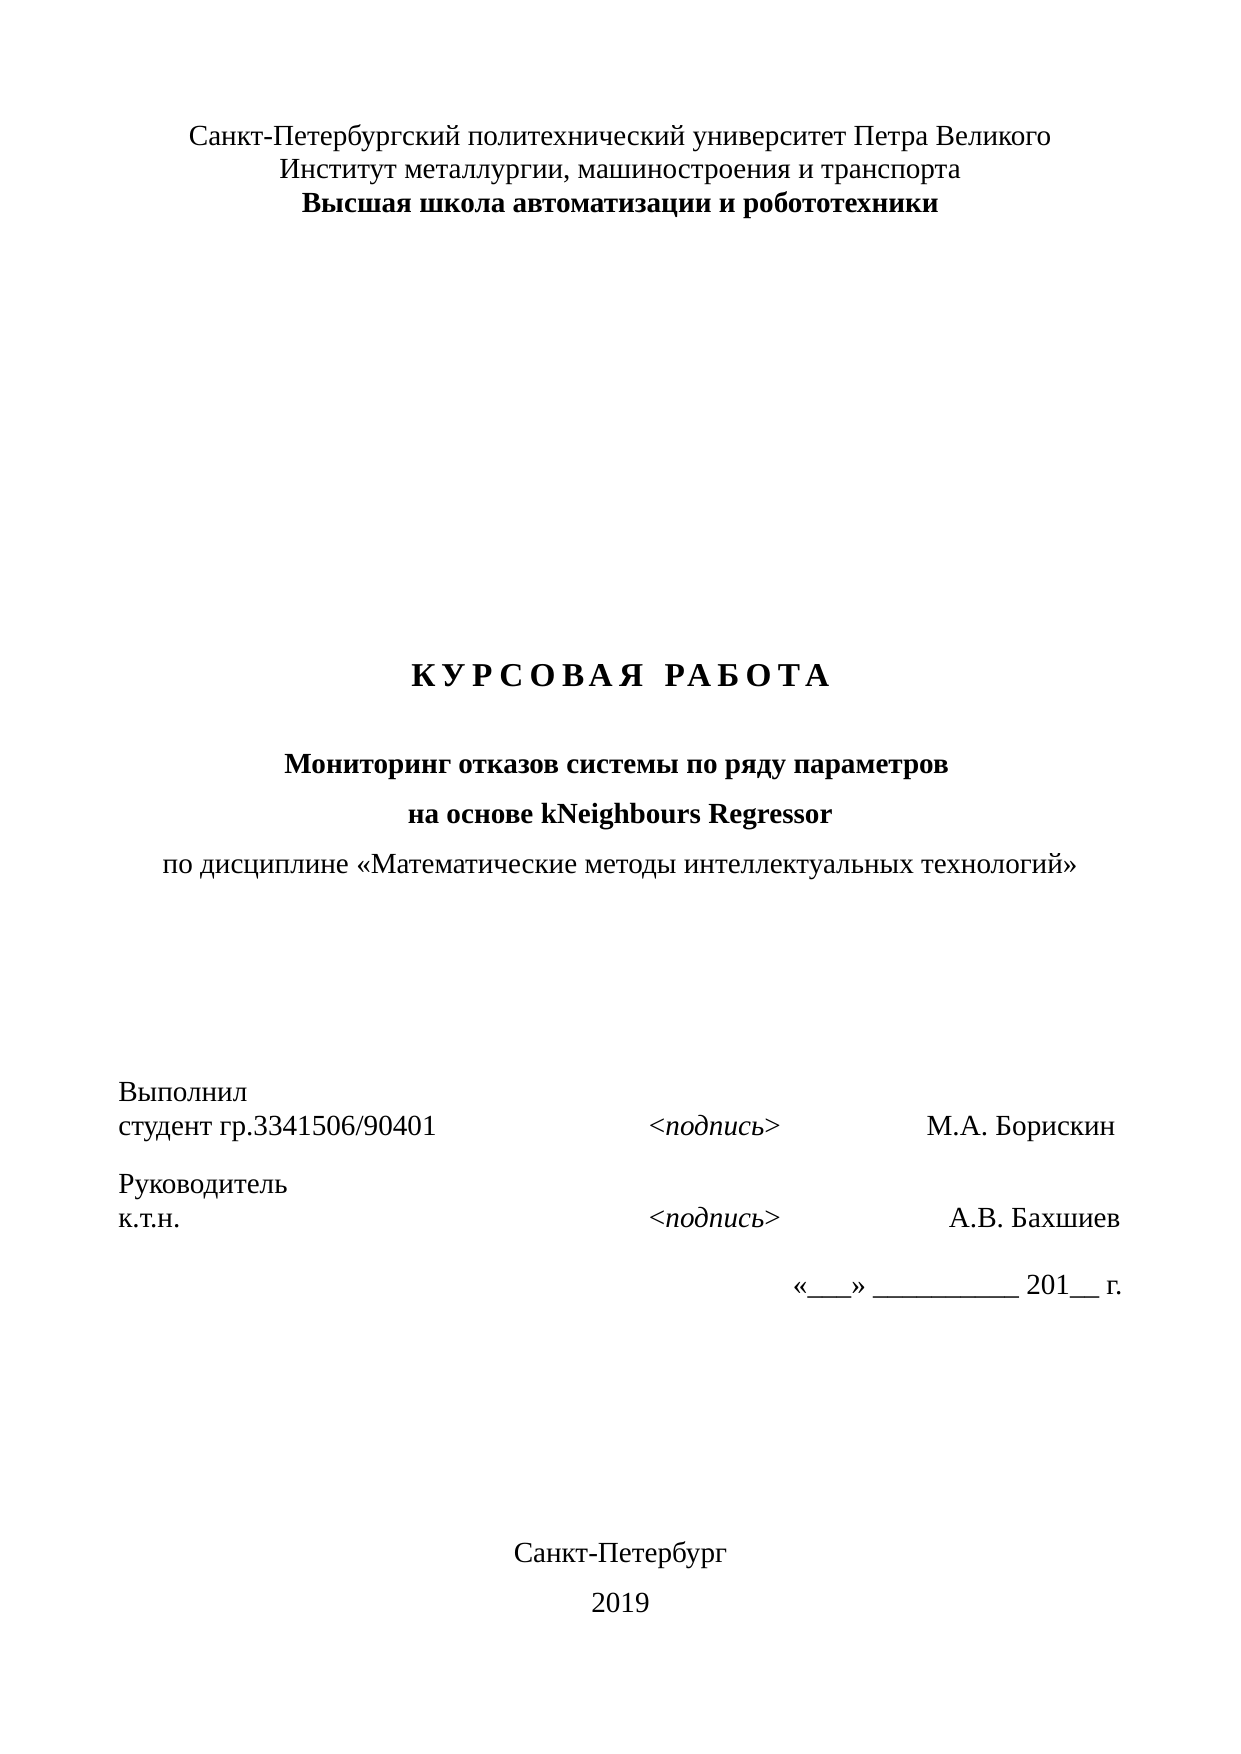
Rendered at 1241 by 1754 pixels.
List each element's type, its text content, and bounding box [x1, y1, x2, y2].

text Санкт-Петербург [118, 1535, 1122, 1569]
text Институт металлургии, машиностроения и транспорта [118, 152, 1122, 185]
text по дисциплине «Математические методы интеллектуальных технологий» [118, 846, 1122, 880]
text КУРСОВАЯ РАБОТА [118, 655, 1122, 693]
text Руководитель [118, 1166, 1122, 1200]
text к.т.н. <подпись> А.В. Бахшиев [118, 1200, 1122, 1233]
text Выполнил [118, 1074, 1122, 1108]
text Мониторинг отказов системы по ряду параметров [118, 746, 1122, 779]
text Санкт-Петербургский политехнический университет Петра Великого [118, 118, 1122, 152]
text 2019 [118, 1585, 1122, 1619]
text Высшая школа автоматизации и робототехники [118, 185, 1122, 219]
text студент гр.3341506/90401 <подпись> М.А. Борискин [118, 1108, 1122, 1141]
text «___» __________ 201__ г. [236, 1267, 1122, 1300]
text на основе kNeighbours Regressor [118, 796, 1122, 830]
